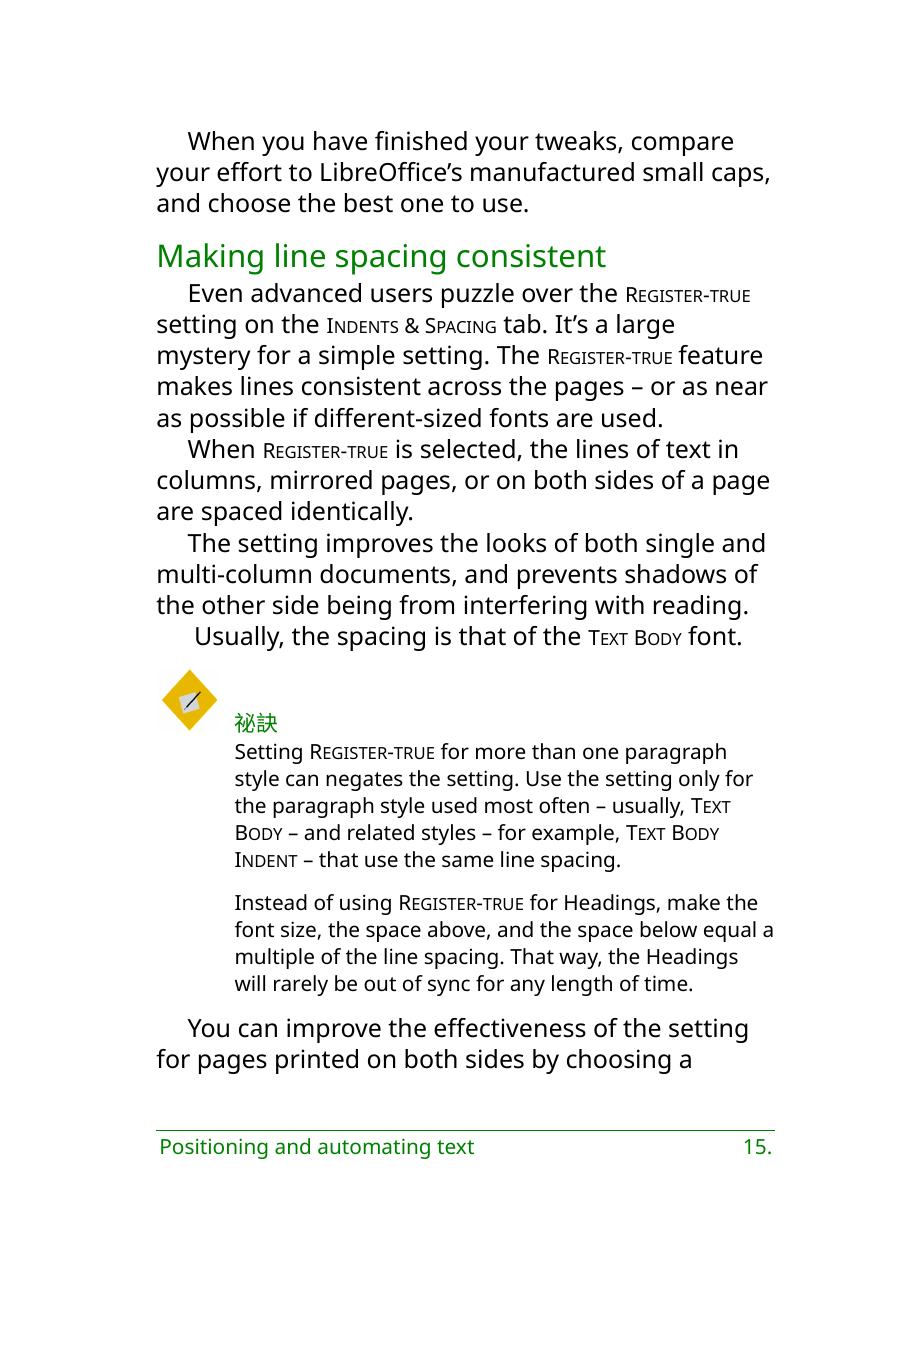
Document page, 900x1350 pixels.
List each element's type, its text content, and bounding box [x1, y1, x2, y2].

text Instead of using Register-true for Headings, make the font size, the space above, and the space below equal a multiple of the line spacing. That way, the Headings will rarely be out of sync for any length of time. [234, 888, 775, 997]
text The setting improves the looks of both single and multi-column documents, and prevents shadows of the other side being from interfering with reading. [156, 527, 775, 621]
text When Register-true is selected, the lines of text in columns, mirrored pages, or on both sides of a page are spaced identically. [156, 433, 775, 527]
picture [157, 668, 220, 732]
text When you have finished your tweaks, compare your effort to LibreOffice’s manufactured small caps, and choose the best one to use. [156, 125, 775, 219]
text You can improve the effectiveness of the setting for pages printed on both sides by choosing a [156, 1012, 775, 1075]
subtitle Making line spacing consistent [156, 234, 775, 277]
text Usually, the spacing is that of the Text Body font. [156, 621, 775, 652]
list 祕訣 [156, 668, 775, 737]
text Even advanced users puzzle over the Register-true setting on the Indents & Spacing tab. It’s a large mystery for a simple setting. The Register-true feature makes lines consistent across the pages – or as near as possible if different-sized fonts are used. [156, 277, 775, 433]
text Setting Register-true for more than one paragraph style can negates the setting. Use the setting only for the paragraph style used most often – usually, Text Body – and related styles – for example, Text Body Indent – that use the same line spacing. [234, 737, 775, 873]
